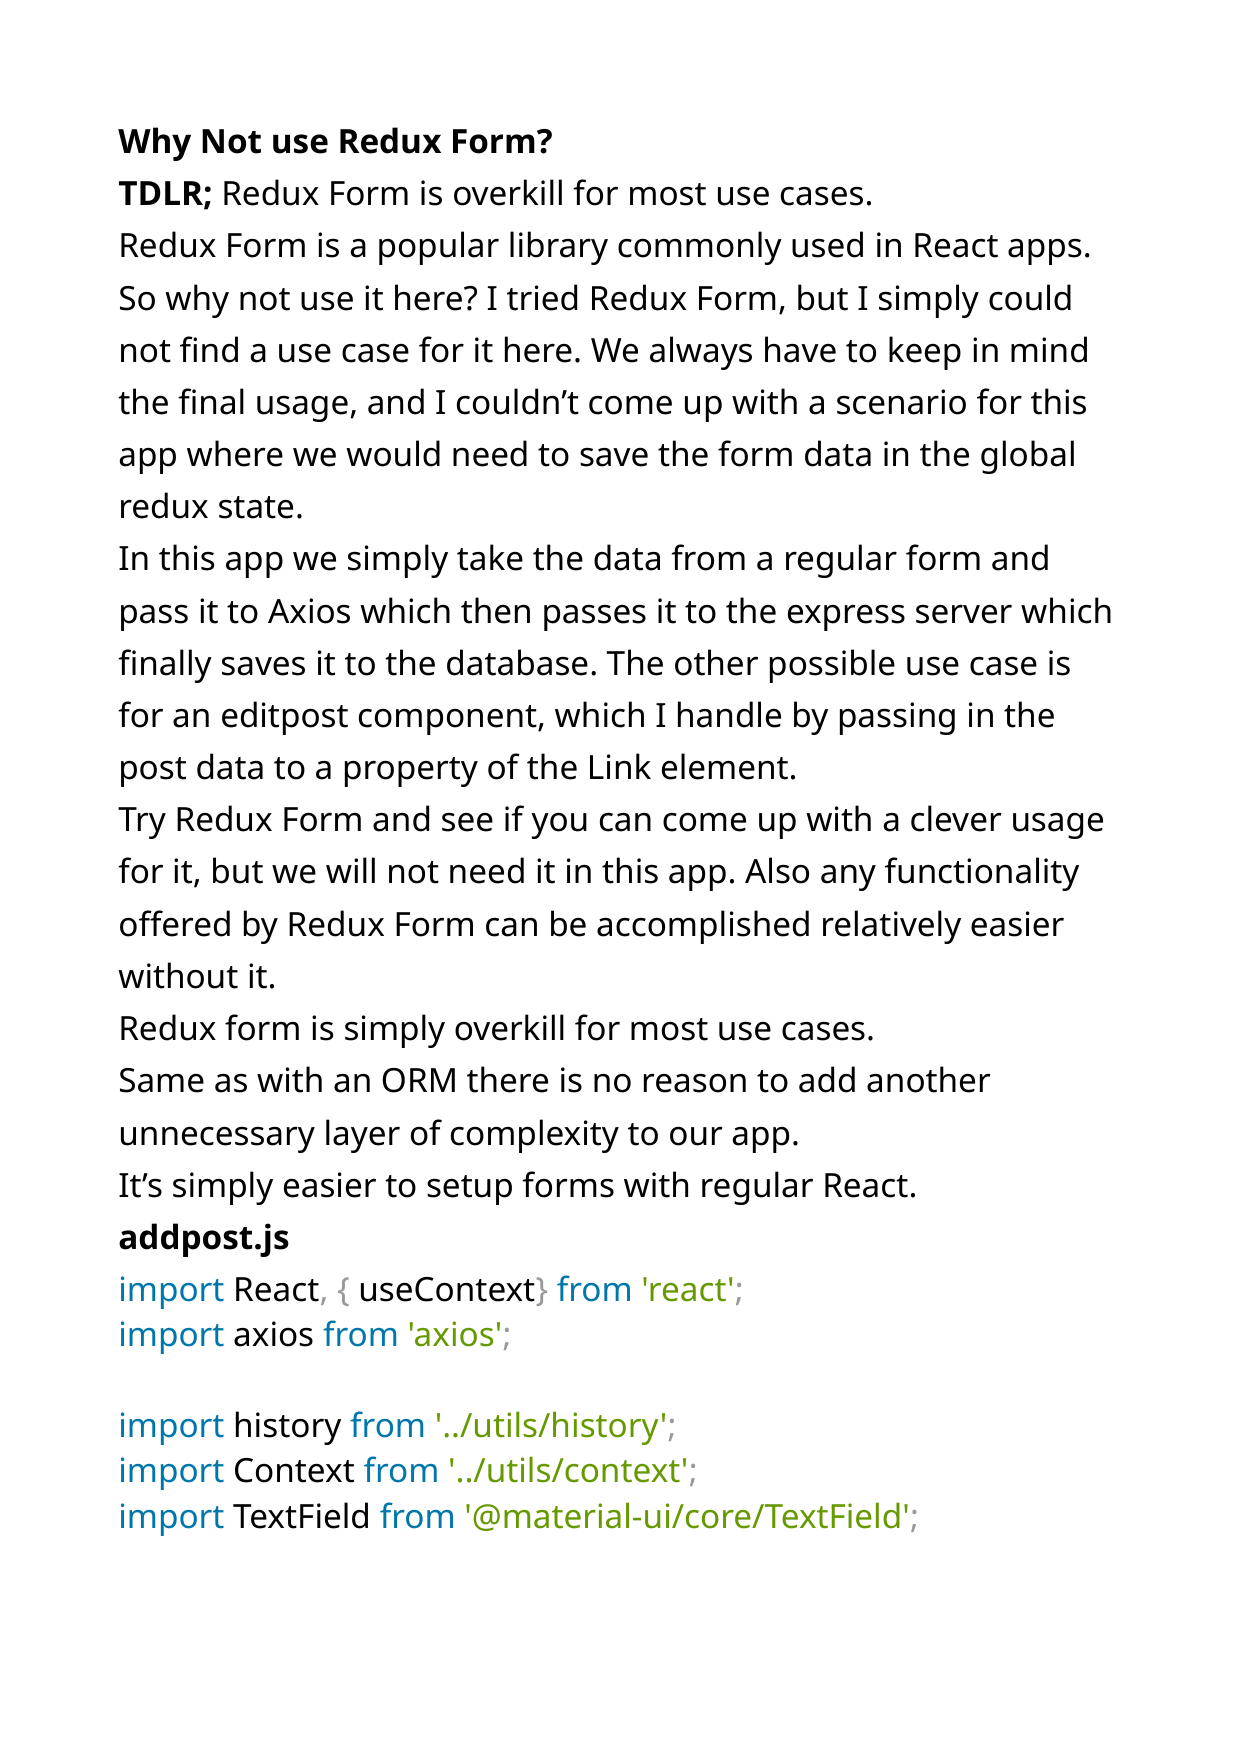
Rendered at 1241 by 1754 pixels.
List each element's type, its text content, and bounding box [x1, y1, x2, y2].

text import Context from '../utils/context'; [118, 1447, 1122, 1492]
text import history from '../utils/history'; [118, 1402, 1122, 1447]
text import axios from 'axios'; [118, 1311, 1122, 1356]
text Redux form is simply overkill for most use cases. [118, 1005, 1122, 1050]
text Try Redux Form and see if you can come up with a clever usage for it, but we will not need it in this app. Also any functionality offered by Redux Form can be accomplished relatively easier without it. [118, 796, 1122, 998]
subtitle addpost.js [118, 1214, 1122, 1259]
text It’s simply easier to setup forms with regular React. [118, 1161, 1122, 1207]
text Same as with an ORM there is no reason to add another unnecessary layer of complexity to our app. [118, 1057, 1122, 1155]
text In this app we simply take the data from a regular form and pass it to Axios which then passes it to the express server which finally saves it to the database. The other possible use case is for an editpost component, which I handle by passing in the post data to a property of the Link element. [118, 535, 1122, 789]
text TDLR; Redux Form is overkill for most use cases. [118, 170, 1122, 215]
text import React, { useContext} from 'react'; [118, 1265, 1122, 1311]
text import TextField from '@material-ui/core/TextField'; [118, 1492, 1122, 1538]
subtitle Why Not use Redux Form? [118, 118, 1122, 163]
text Redux Form is a popular library commonly used in React apps. So why not use it here? I tried Redux Form, but I simply could not find a use case for it here. We always have to keep in mind the final usage, and I couldn’t come up with a scenario for this app where we would need to save the form data in the global redux state. [118, 222, 1122, 528]
